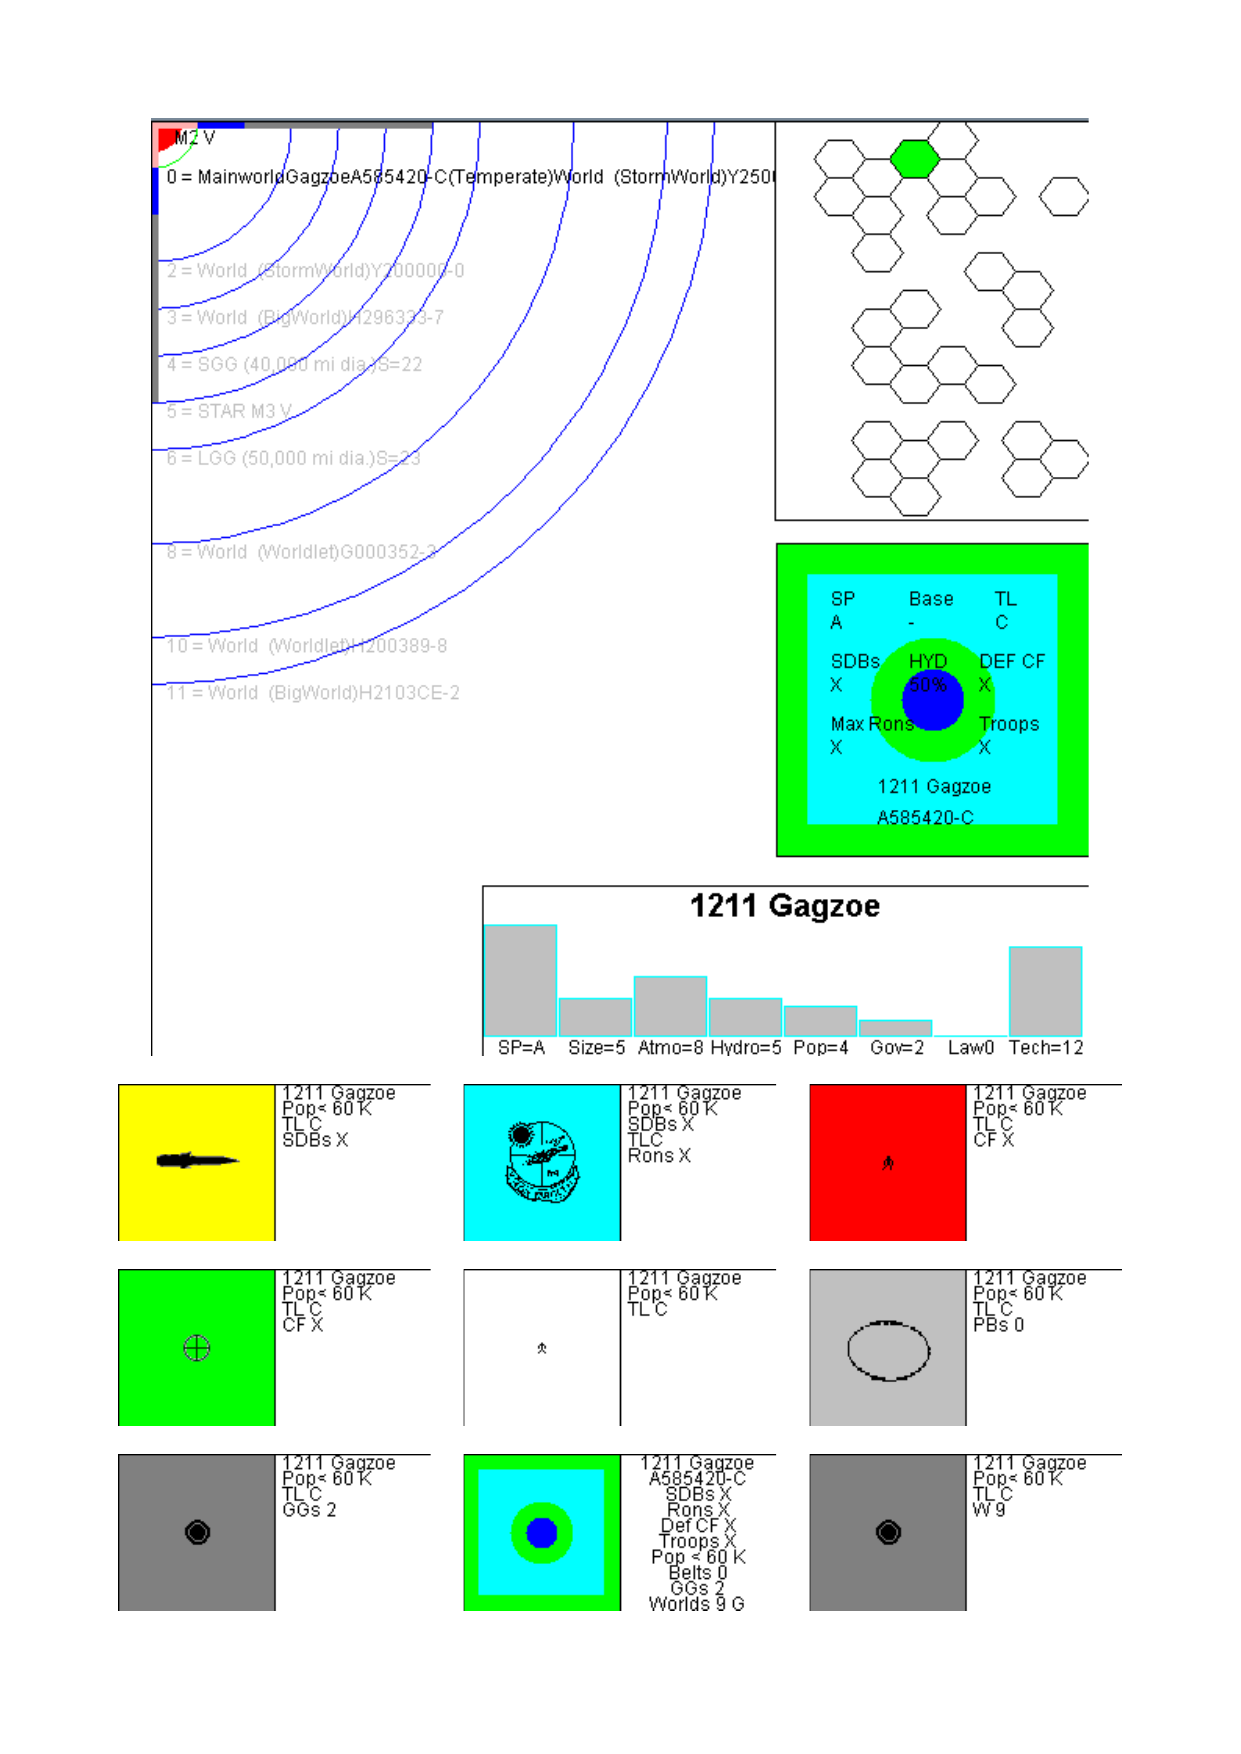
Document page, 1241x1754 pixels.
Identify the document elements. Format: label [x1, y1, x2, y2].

picture [151, 118, 1089, 1056]
picture [809, 1454, 1122, 1611]
picture [463, 1084, 777, 1241]
picture [118, 1269, 431, 1426]
picture [463, 1269, 777, 1426]
picture [809, 1269, 1122, 1426]
picture [809, 1084, 1122, 1241]
picture [118, 1084, 431, 1241]
picture [118, 1454, 431, 1611]
picture [463, 1454, 777, 1611]
